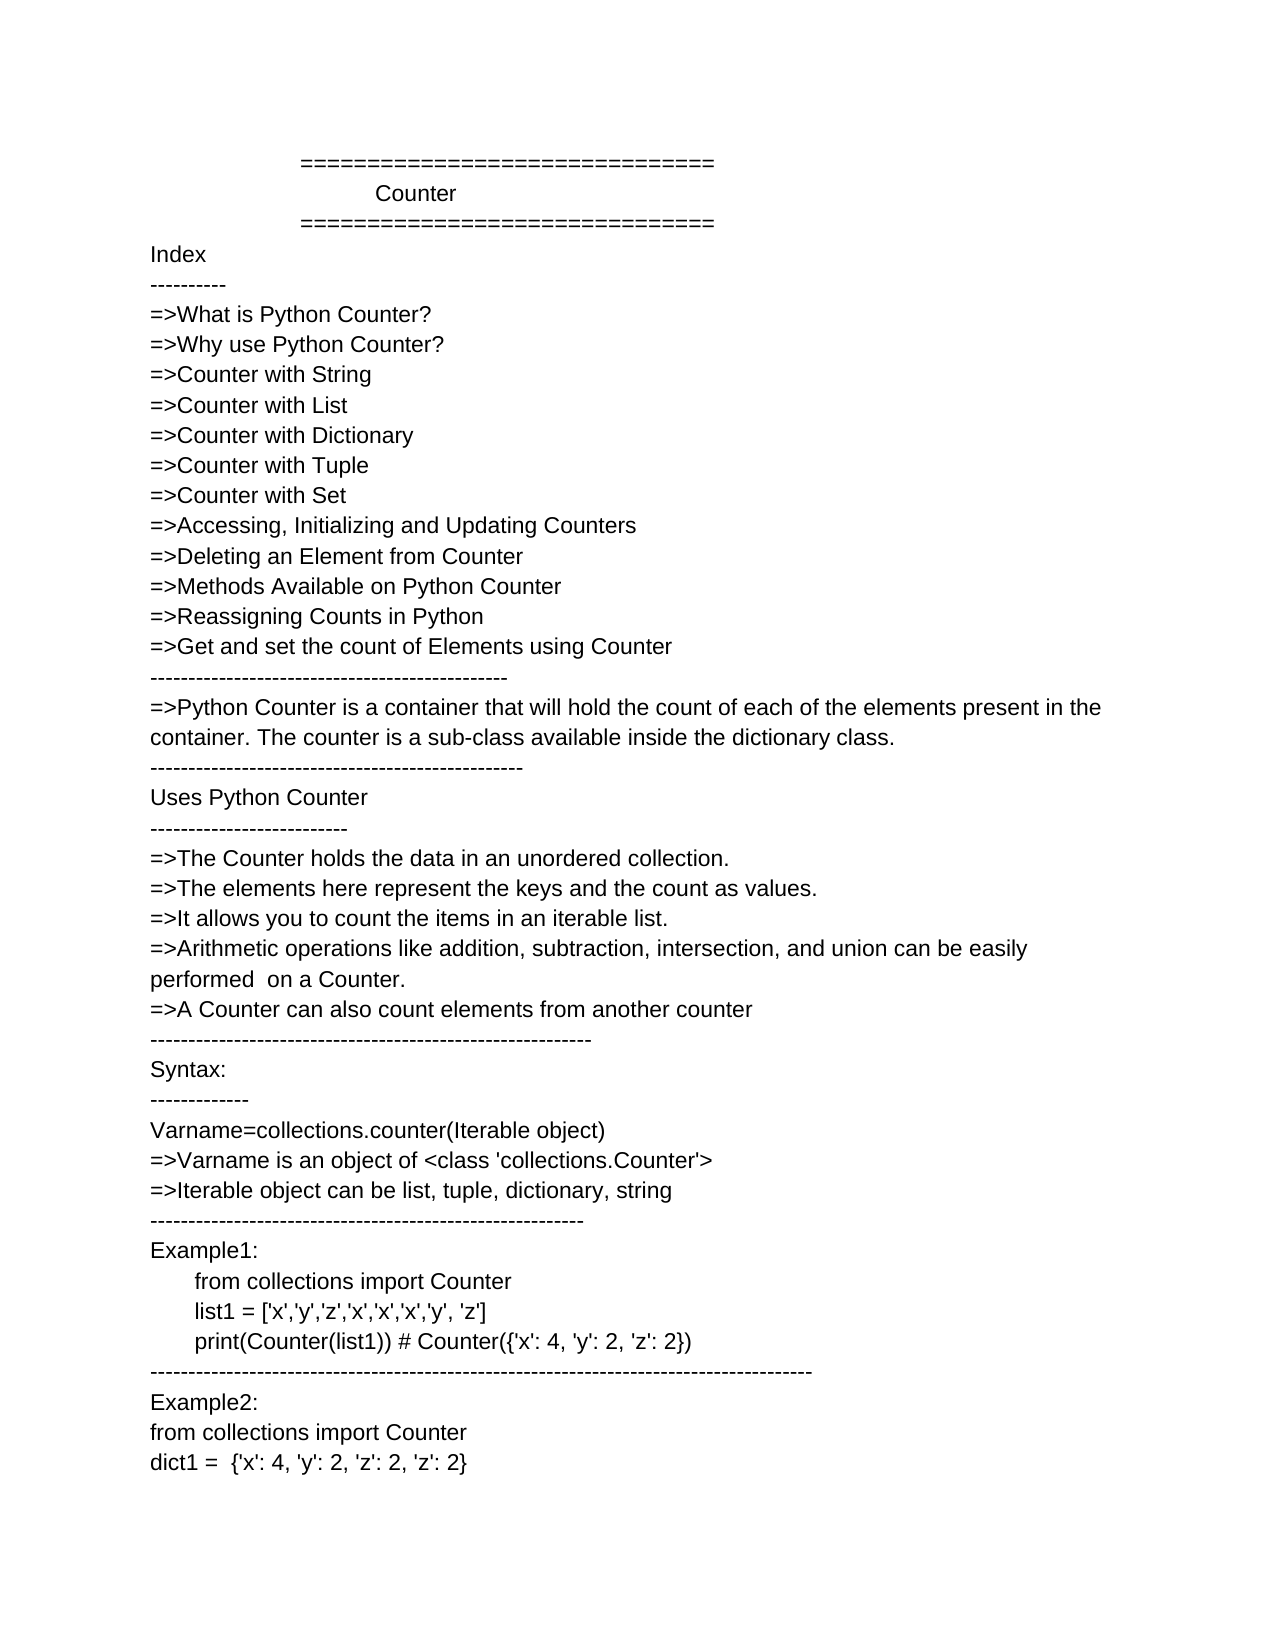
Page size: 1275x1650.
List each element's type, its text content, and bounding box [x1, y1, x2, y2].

text Uses Python Counter [150, 784, 1125, 811]
text =>Why use Python Counter? [150, 331, 1125, 358]
text =>What is Python Counter? [150, 301, 1125, 327]
text =>Counter with Set [150, 482, 1125, 509]
text Varname=collections.counter(Iterable object) [150, 1117, 1125, 1143]
text list1 = ['x','y','z','x','x','x','y', 'z'] [150, 1298, 1125, 1324]
text =>The Counter holds the data in an unordered collection. [150, 845, 1125, 871]
text print(Counter(list1)) # Counter({'x': 4, 'y': 2, 'z': 2}) [150, 1328, 1125, 1354]
text =>Accessing, Initializing and Updating Counters [150, 512, 1125, 539]
text -------------------------- [150, 814, 1125, 841]
text =>Counter with Dictionary [150, 422, 1125, 448]
text =>It allows you to count the items in an iterable list. [150, 905, 1125, 932]
text =>Methods Available on Python Counter [150, 573, 1125, 599]
text =>Varname is an object of <class 'collections.Counter'> [150, 1147, 1125, 1173]
text =>A Counter can also count elements from another counter [150, 996, 1125, 1022]
text --------------------------------------------------------------------------------------- [150, 1358, 1125, 1385]
text from collections import Counter [150, 1419, 1125, 1445]
text Example2: [150, 1388, 1125, 1415]
text =>Python Counter is a container that will hold the count of each of the elements present in the container. The counter is a sub-class available inside the dictionary class. [150, 694, 1125, 750]
text =>Arithmetic operations like addition, subtraction, intersection, and union can be easily performed on a Counter. [150, 935, 1125, 992]
text ---------- [150, 271, 1125, 297]
text Counter [150, 180, 1125, 207]
text dict1 = {'x': 4, 'y': 2, 'z': 2, 'z': 2} [150, 1449, 1125, 1475]
text =>Counter with List [150, 392, 1125, 418]
text ---------------------------------------------------------- [150, 1026, 1125, 1052]
text =>Get and set the count of Elements using Counter [150, 633, 1125, 660]
text Index [150, 241, 1125, 267]
text Example1: [150, 1237, 1125, 1264]
text =============================== [150, 210, 1125, 237]
text Syntax: [150, 1056, 1125, 1083]
text from collections import Counter [150, 1268, 1125, 1294]
text =>Deleting an Element from Counter [150, 543, 1125, 569]
text ------------- [150, 1086, 1125, 1113]
text =>Reassigning Counts in Python [150, 603, 1125, 629]
text =>Counter with String [150, 361, 1125, 388]
text ----------------------------------------------- [150, 663, 1125, 690]
text =>Iterable object can be list, tuple, dictionary, string [150, 1177, 1125, 1203]
text =============================== [150, 150, 1125, 176]
text =>The elements here represent the keys and the count as values. [150, 875, 1125, 901]
text --------------------------------------------------------- [150, 1207, 1125, 1234]
text =>Counter with Tuple [150, 452, 1125, 478]
text ------------------------------------------------- [150, 754, 1125, 781]
